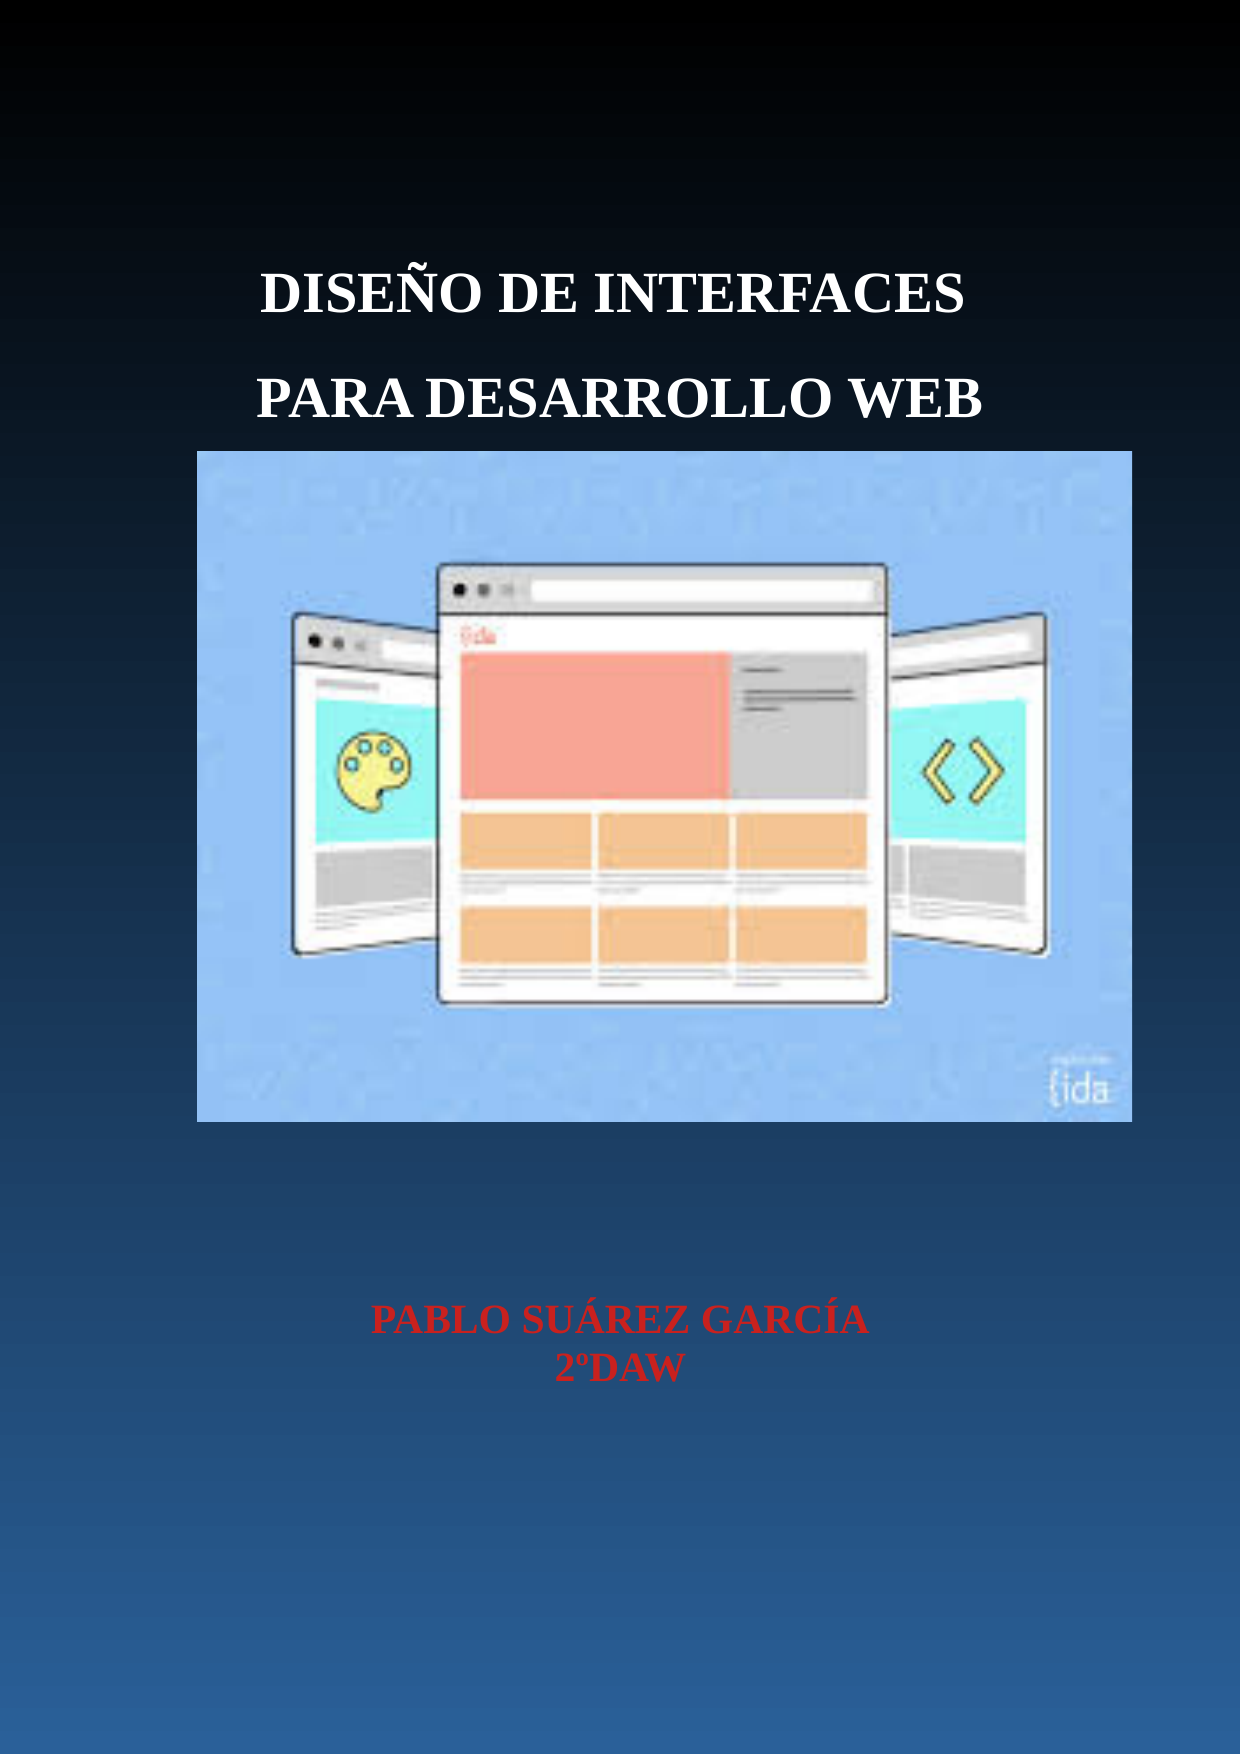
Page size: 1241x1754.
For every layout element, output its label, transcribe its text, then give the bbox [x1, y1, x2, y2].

text 2ºDAW [118, 1342, 1122, 1390]
text PABLO SUÁREZ GARCÍA [118, 1294, 1122, 1342]
title DISEÑO DE INTERFACES [118, 258, 1122, 326]
picture [197, 451, 1133, 1122]
title PARA DESARROLLO WEB [118, 363, 1122, 430]
